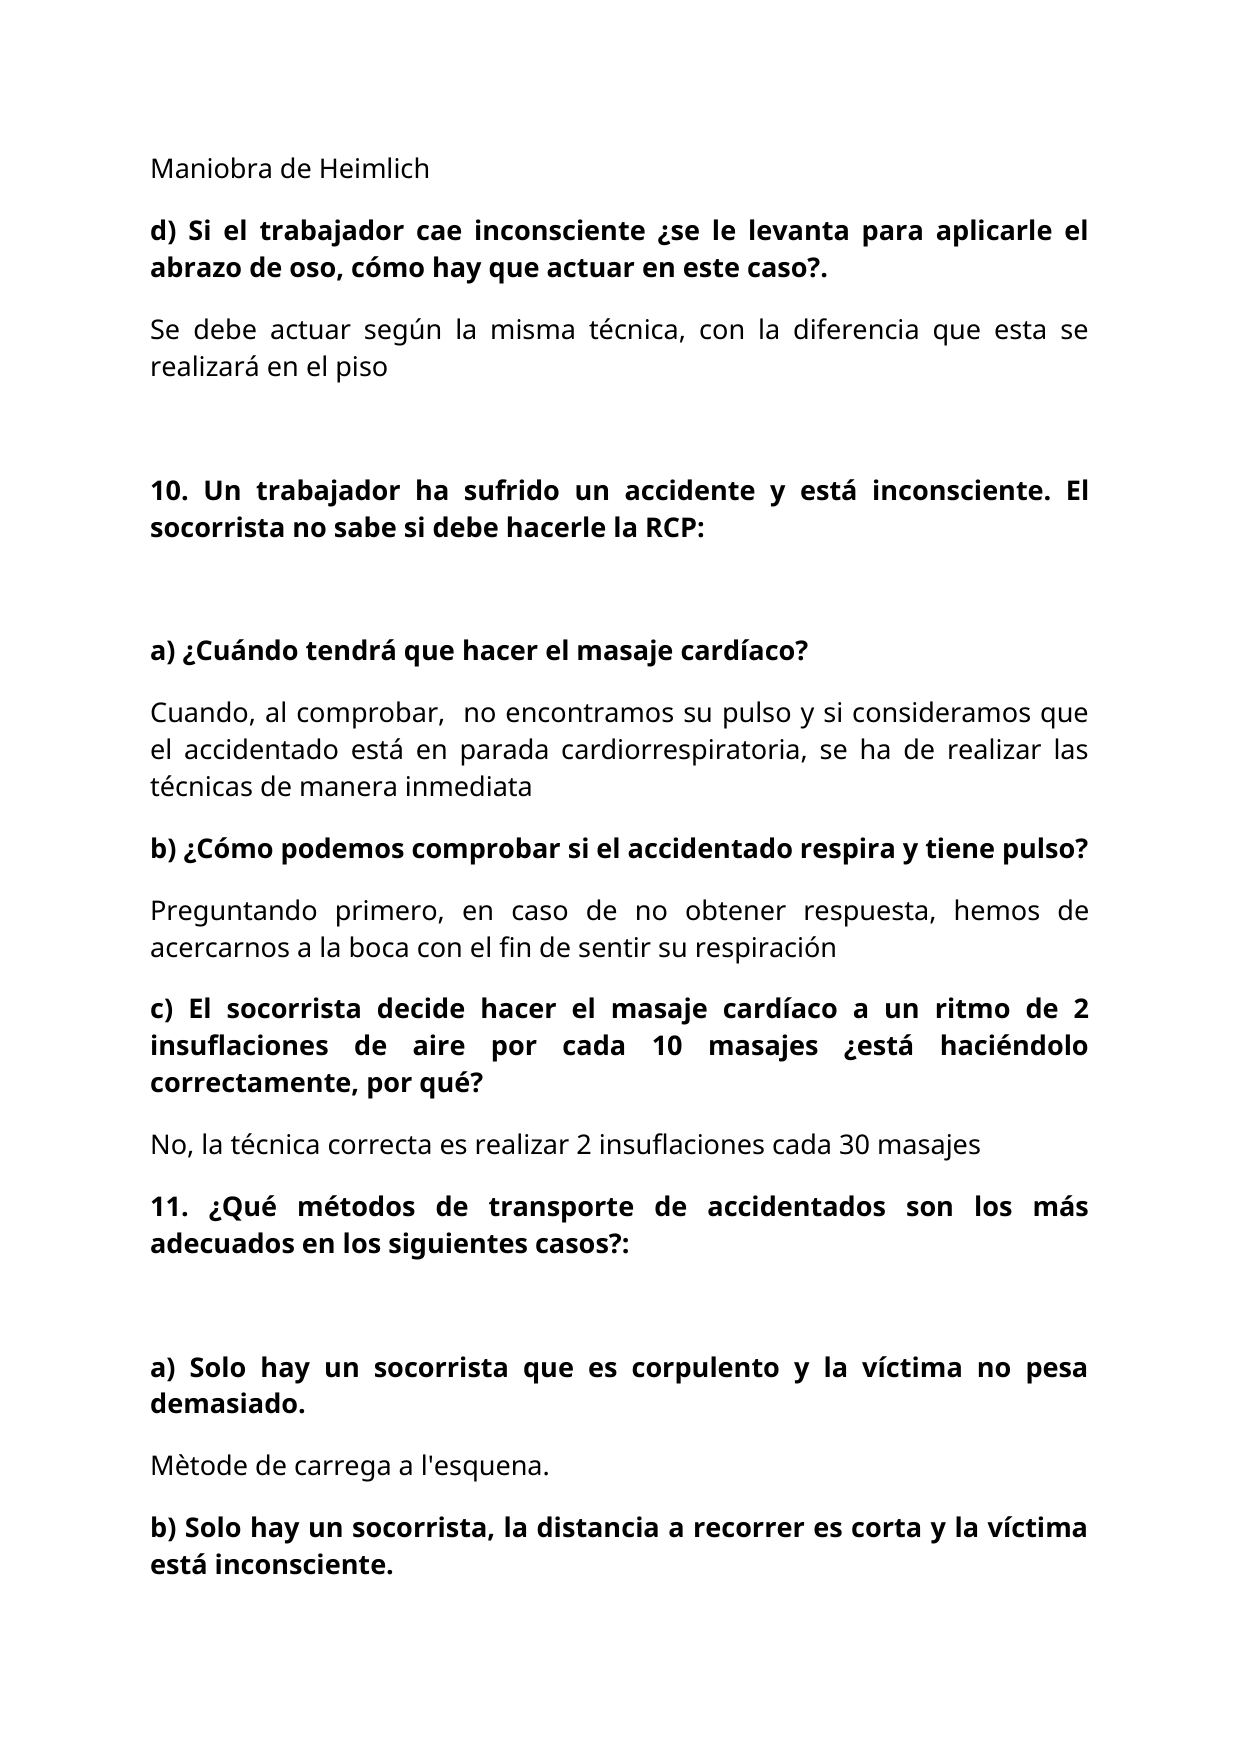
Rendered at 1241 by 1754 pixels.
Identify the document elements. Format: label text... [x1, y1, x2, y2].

text Mètode de carrega a l'esquena. [150, 1447, 1090, 1484]
text Preguntando primero, en caso de no obtener respuesta, hemos de acercarnos a la boca con el fin de sentir su respiración [150, 891, 1090, 965]
text Cuando, al comprobar, no encontramos su pulso y si consideramos que el accidentado está en parada cardiorrespiratoria, se ha de realizar las técnicas de manera inmediata [150, 694, 1090, 804]
text b) Solo hay un socorrista, la distancia a recorrer es corta y la víctima está inconsciente. [150, 1509, 1090, 1582]
text a) ¿Cuándo tendrá que hacer el masaje cardíaco? [150, 632, 1090, 669]
text Maniobra de Heimlich [150, 150, 1090, 187]
text 11. ¿Qué métodos de transporte de accidentados son los más adecuados en los siguientes casos?: [150, 1187, 1090, 1261]
text No, la técnica correcta es realizar 2 insuflaciones cada 30 masajes [150, 1126, 1090, 1162]
text 10. Un trabajador ha sufrido un accidente y está inconsciente. El socorrista no sabe si debe hacerle la RCP: [150, 471, 1090, 545]
text Se debe actuar según la misma técnica, con la diferencia que esta se realizará en el piso [150, 311, 1090, 384]
text b) ¿Cómo podemos comprobar si el accidentado respira y tiene pulso? [150, 829, 1090, 866]
text c) El socorrista decide hacer el masaje cardíaco a un ritmo de 2 insuflaciones de aire por cada 10 masajes ¿está haciéndolo correctamente, por qué? [150, 990, 1090, 1101]
text d) Si el trabajador cae inconsciente ¿se le levanta para aplicarle el abrazo de oso, cómo hay que actuar en este caso?. [150, 212, 1090, 286]
text a) Solo hay un socorrista que es corpulento y la víctima no pesa demasiado. [150, 1348, 1090, 1422]
